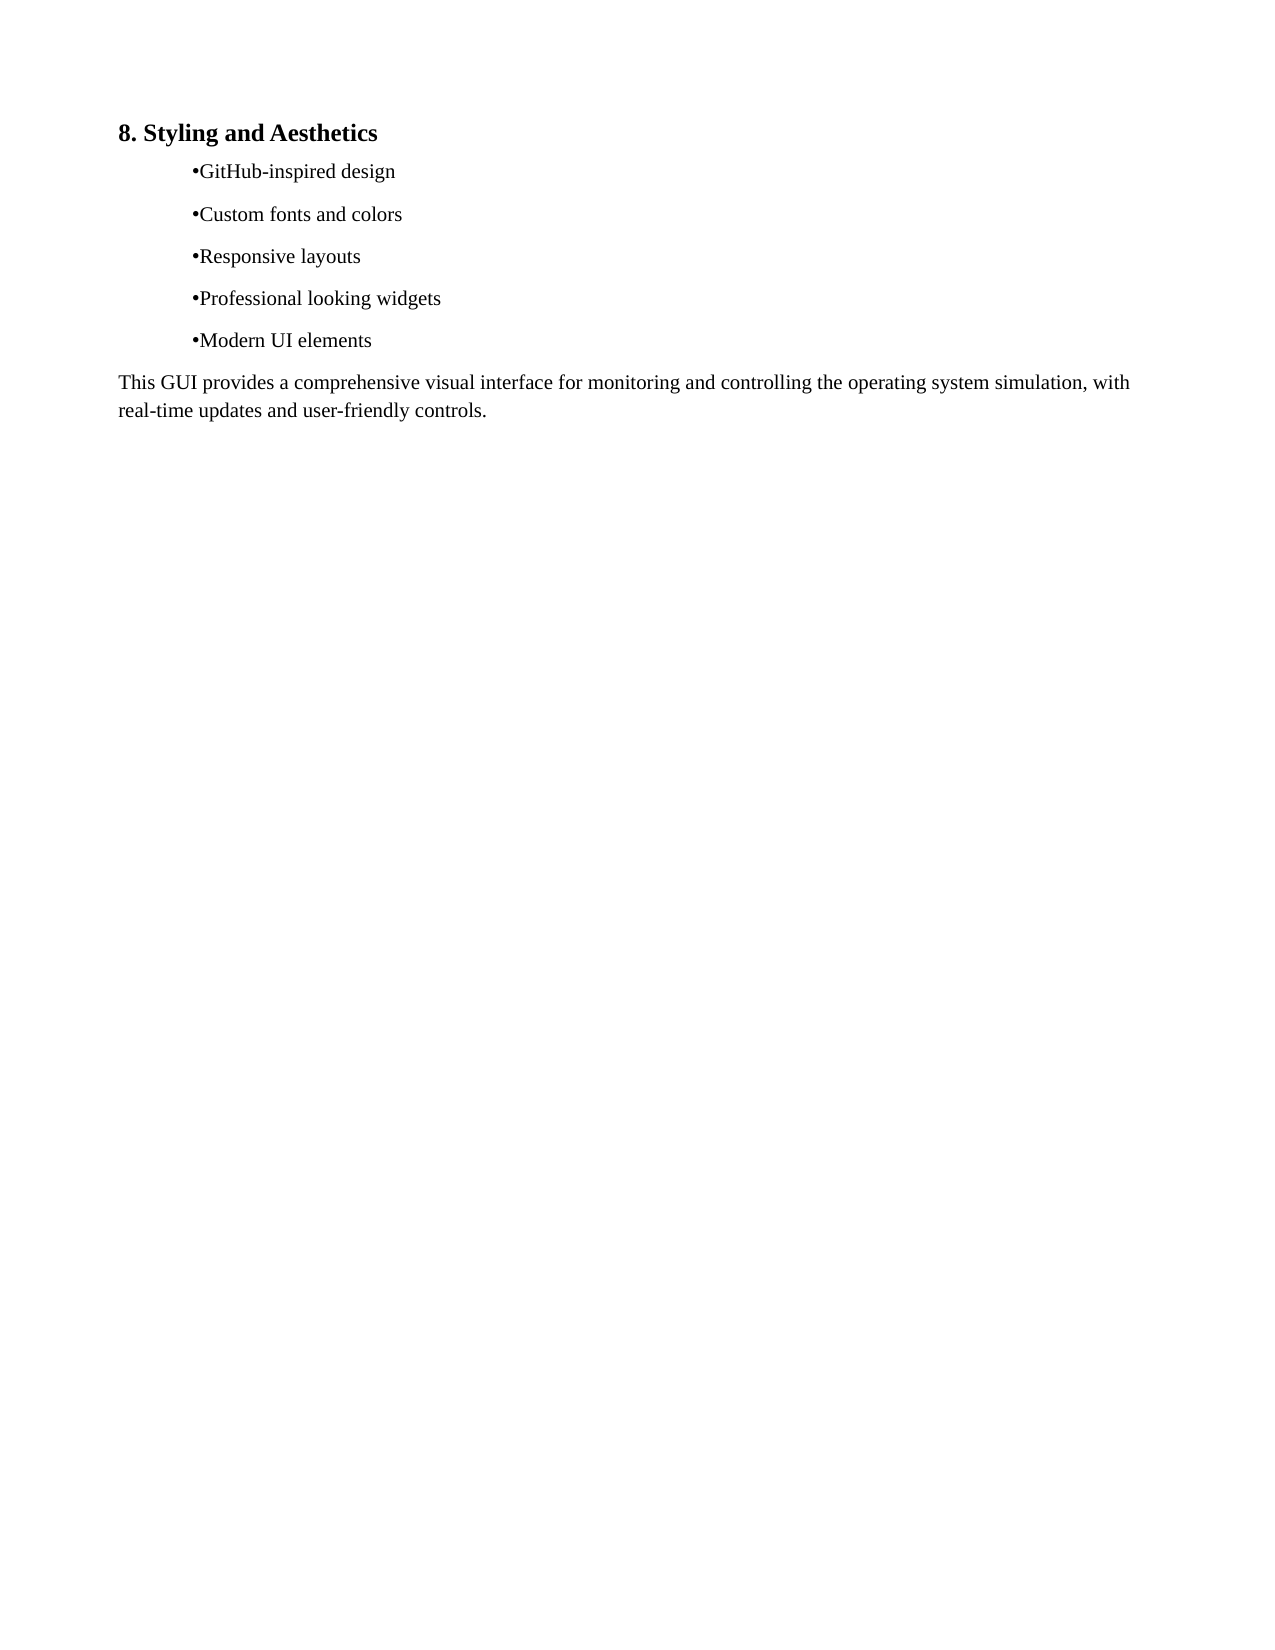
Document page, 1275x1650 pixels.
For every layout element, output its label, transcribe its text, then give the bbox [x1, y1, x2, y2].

list Modern UI elements [118, 328, 1157, 352]
text This GUI provides a comprehensive visual interface for monitoring and controlling the operating system simulation, with real-time updates and user-friendly controls. [118, 370, 1157, 422]
list GitHub-inspired design [118, 159, 1157, 183]
list Custom fonts and colors [118, 202, 1157, 226]
list Responsive layouts [118, 244, 1157, 268]
list Professional looking widgets [118, 286, 1157, 310]
subtitle 8. Styling and Aesthetics [118, 118, 1157, 147]
